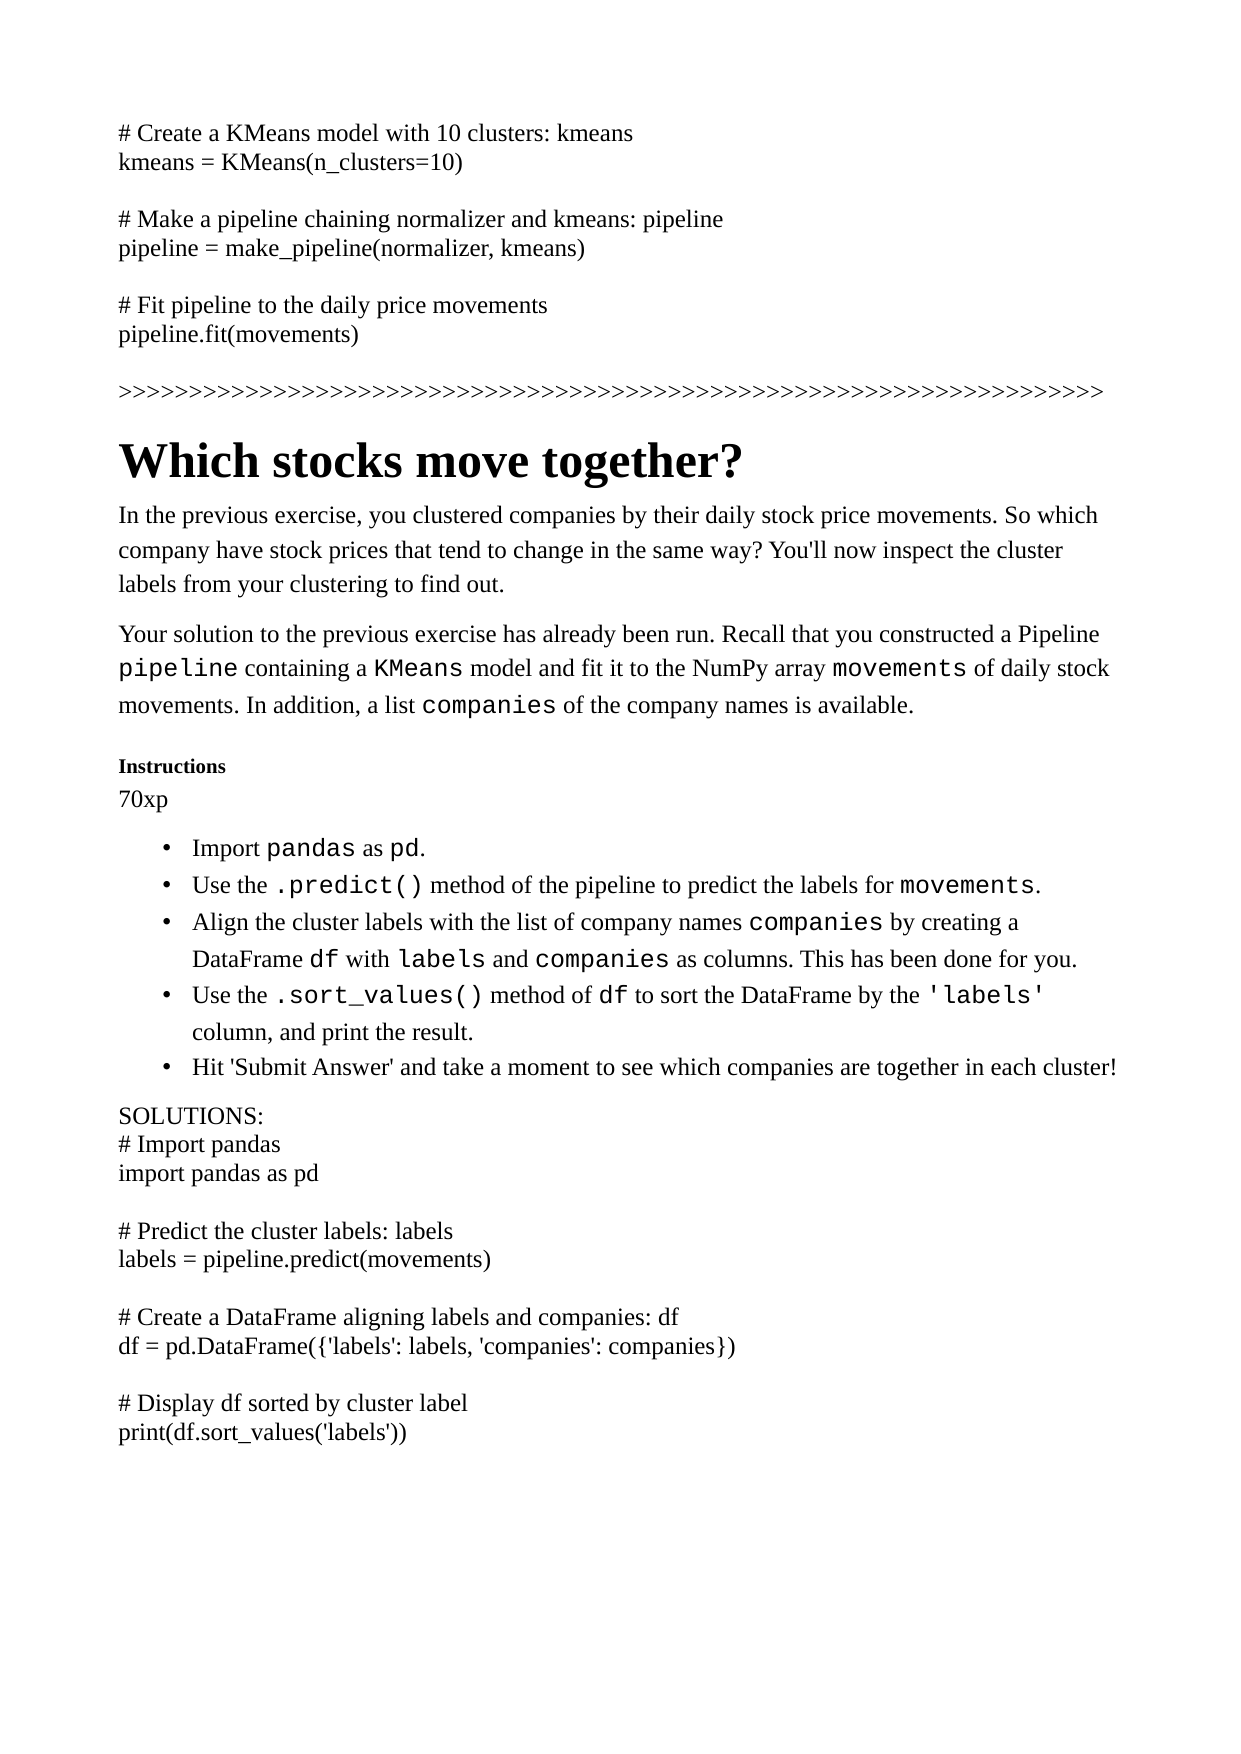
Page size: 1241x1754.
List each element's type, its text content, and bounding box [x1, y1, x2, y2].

list Import pandas as pd. [162, 833, 1122, 864]
text pipeline = make_pipeline(normalizer, kmeans) [118, 233, 1122, 262]
list Hit 'Submit Answer' and take a moment to see which companies are together in each cluster! [162, 1052, 1122, 1080]
text # Fit pipeline to the daily price movements [118, 291, 1122, 319]
text # Predict the cluster labels: labels [118, 1216, 1122, 1244]
text print(df.sort_values('labels')) [118, 1417, 1122, 1446]
list Use the .predict() method of the pipeline to predict the labels for movements. [162, 870, 1122, 901]
text import pandas as pd [118, 1158, 1122, 1187]
text kmeans = KMeans(n_clusters=10) [118, 147, 1122, 176]
text SOLUTIONS: [118, 1101, 1122, 1129]
text # Create a KMeans model with 10 clusters: kmeans [118, 118, 1122, 147]
text In the previous exercise, you clustered companies by their daily stock price movements. So which company have stock prices that tend to change in the same way? You'll now inspect the cluster labels from your clustering to find out. [118, 501, 1122, 598]
text # Create a DataFrame aligning labels and companies: df [118, 1302, 1122, 1331]
text df = pd.DataFrame({'labels': labels, 'companies': companies}) [118, 1331, 1122, 1359]
list Align the cluster labels with the list of company names companies by creating a DataFrame df with labels and companies as columns. This has been done for you. [162, 907, 1122, 974]
subtitle Instructions [118, 754, 1122, 778]
text >>>>>>>>>>>>>>>>>>>>>>>>>>>>>>>>>>>>>>>>>>>>>>>>>>>>>>>>>>>>>>>>>>>>>> [118, 377, 1122, 406]
subtitle Which stocks move together? [118, 431, 1122, 488]
text labels = pipeline.predict(movements) [118, 1244, 1122, 1273]
text pipeline.fit(movements) [118, 319, 1122, 348]
list Use the .sort_values() method of df to sort the DataFrame by the 'labels' column, and print the result. [162, 981, 1122, 1046]
text 70xp [118, 784, 1122, 813]
text Your solution to the previous exercise has already been run. Recall that you constructed a Pipeline pipeline containing a KMeans model and fit it to the NumPy array movements of daily stock movements. In addition, a list companies of the company names is available. [118, 619, 1122, 721]
text # Make a pipeline chaining normalizer and kmeans: pipeline [118, 204, 1122, 233]
text # Display df sorted by cluster label [118, 1388, 1122, 1417]
text # Import pandas [118, 1129, 1122, 1158]
